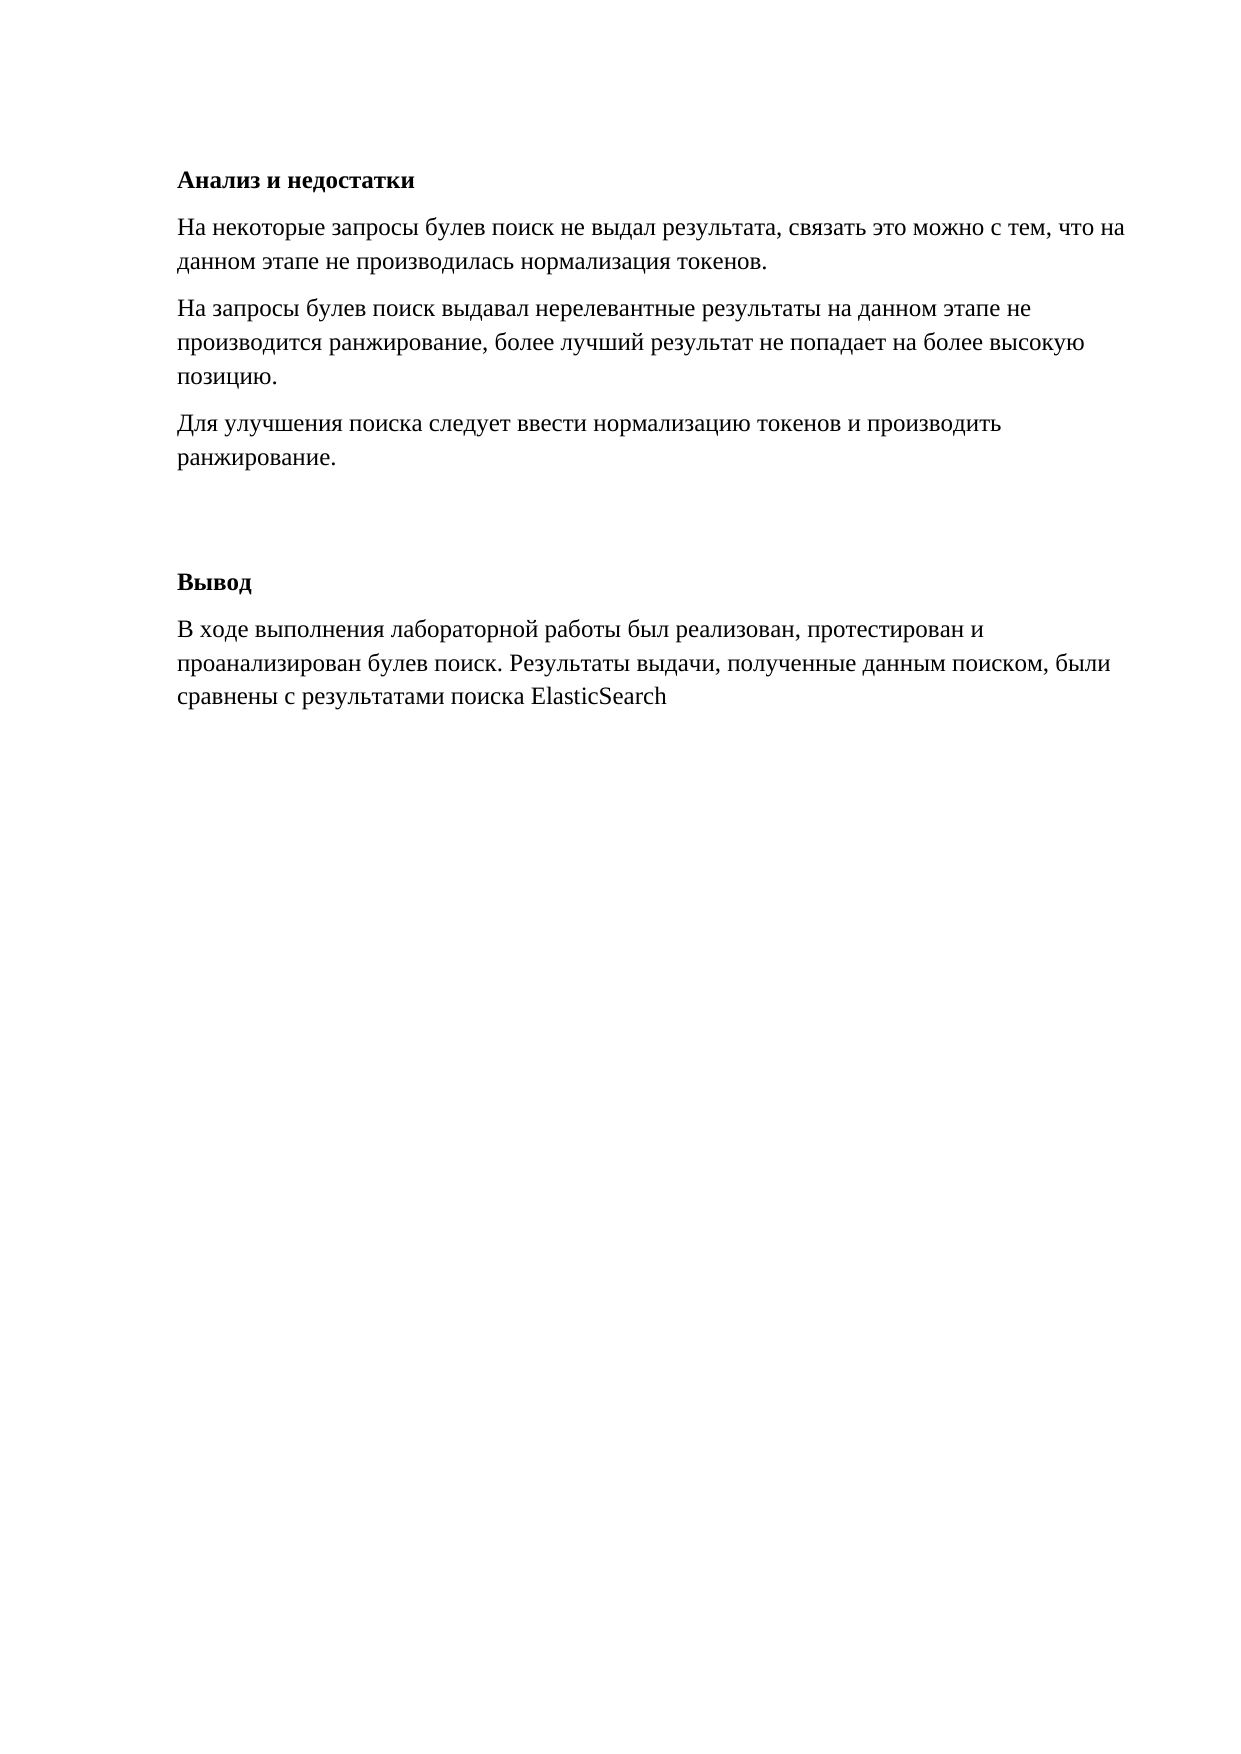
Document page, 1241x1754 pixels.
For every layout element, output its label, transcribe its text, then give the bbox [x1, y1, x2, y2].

subtitle Анализ и недостатки [177, 165, 1159, 194]
text На некоторые запросы булев поиск не выдал результата, связать это можно с тем, что на данном этапе не производилась нормализация токенов. [177, 212, 1159, 274]
text Для улучшения поиска следует ввести нормализацию токенов и производить ранжирование. [177, 408, 1159, 471]
text На запросы булев поиск выдавал нерелевантные результаты на данном этапе не производится ранжирование, более лучший результат не попадает на более высокую позицию. [177, 293, 1159, 389]
subtitle Вывод [177, 567, 1159, 596]
text В ходе выполнения лабораторной работы был реализован, протестирован и проанализирован булев поиск. Результаты выдачи, полученные данным поиском, были сравнены с результатами поиска ElasticSearch [177, 614, 1159, 710]
